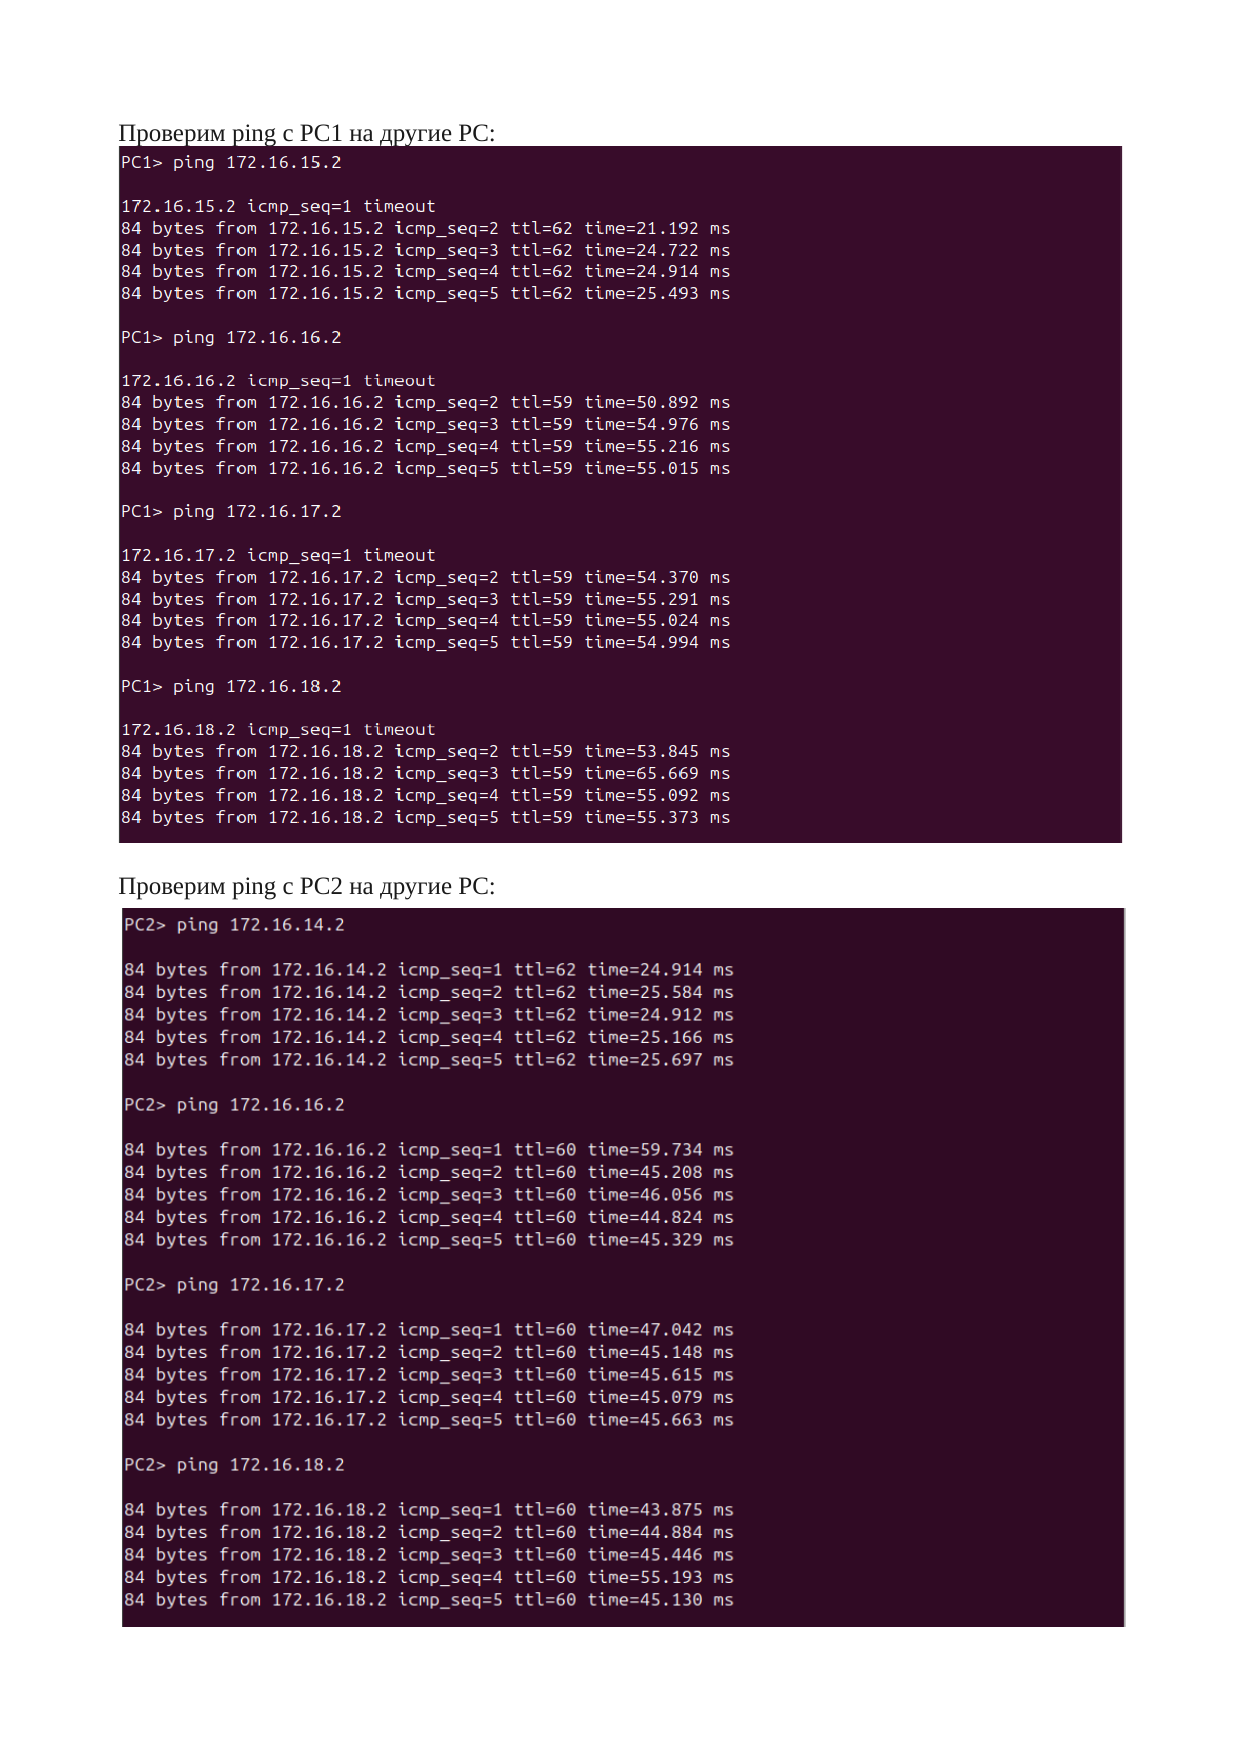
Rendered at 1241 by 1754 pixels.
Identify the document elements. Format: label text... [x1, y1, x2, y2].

text Проверим ping с PC2 на другие PC: [118, 871, 1122, 900]
picture [121, 908, 1126, 1627]
picture [118, 146, 1123, 843]
text Проверим ping с PC1 на другие PC: [118, 118, 1122, 146]
